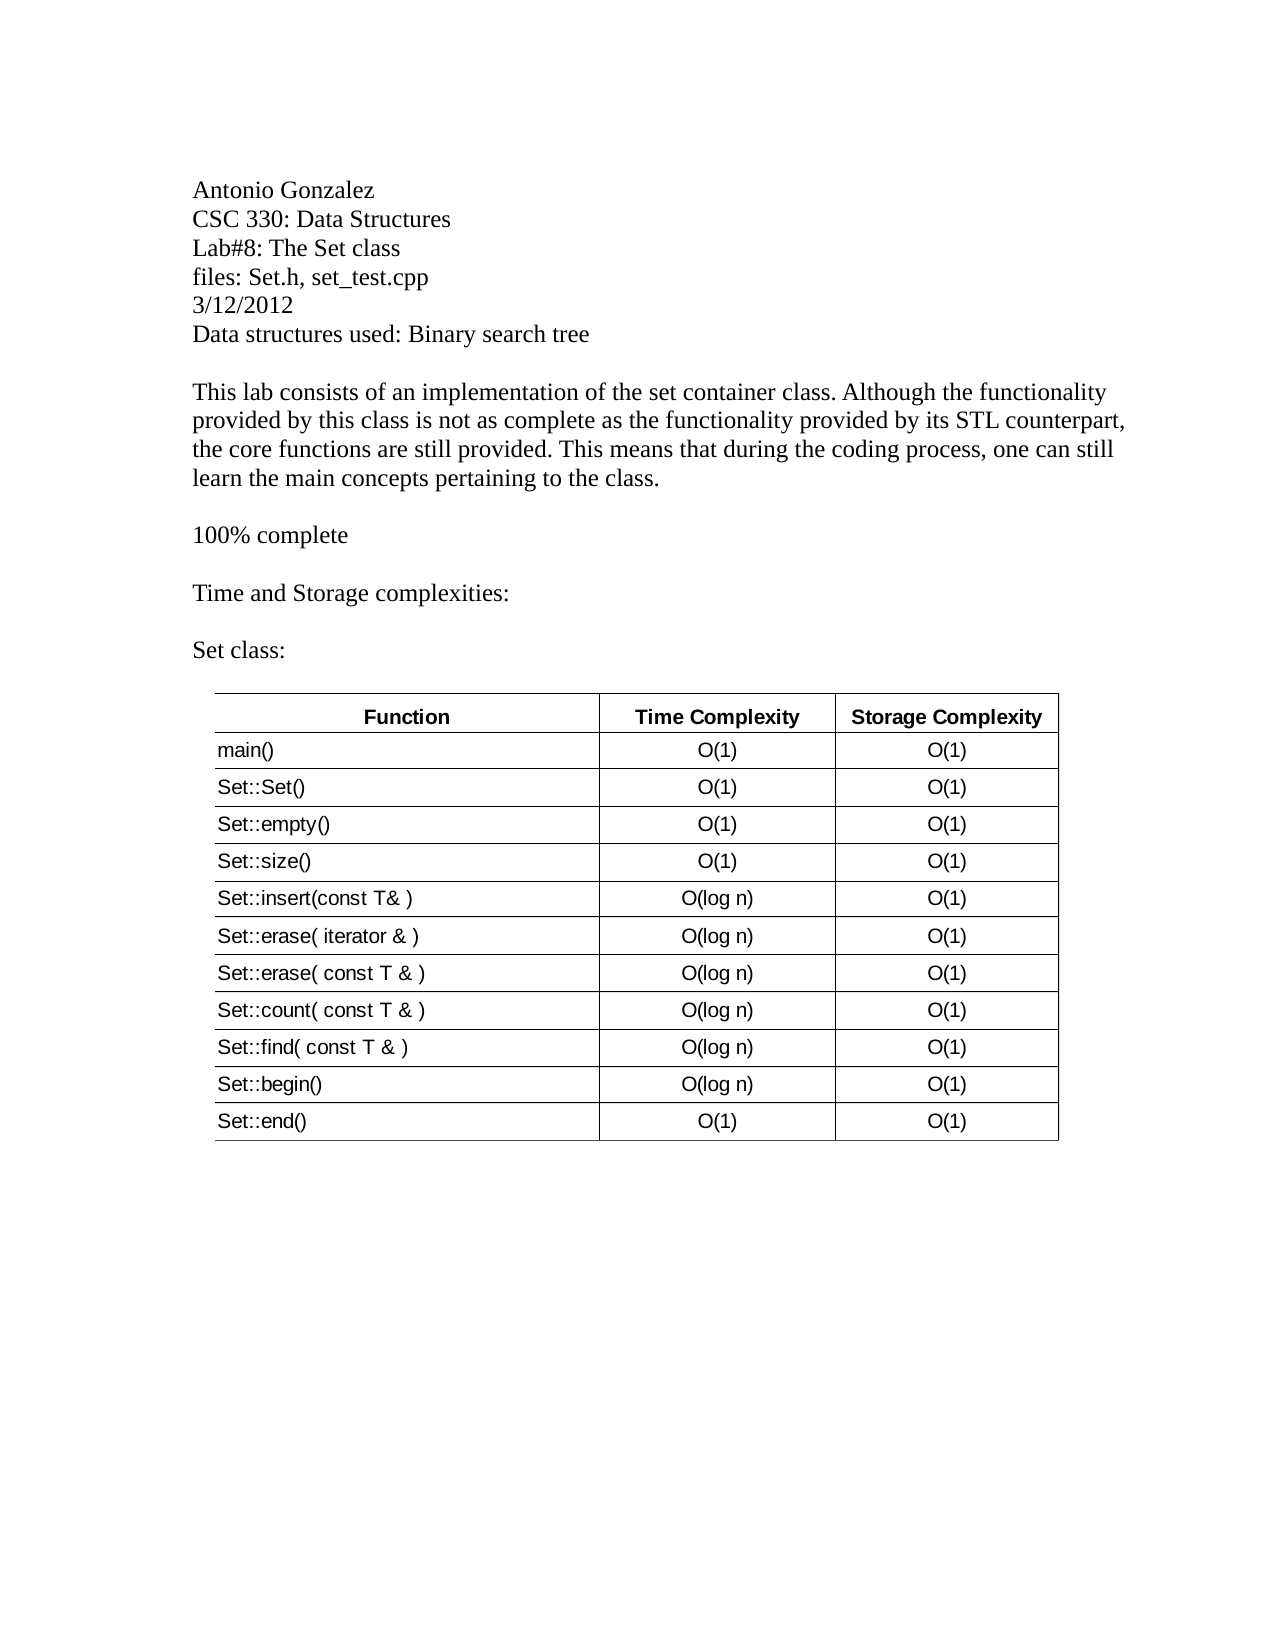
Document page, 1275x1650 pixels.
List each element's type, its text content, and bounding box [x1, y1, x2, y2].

text Set class: [118, 636, 1157, 664]
text Antonio Gonzalez [118, 176, 1157, 204]
text 100% complete [118, 521, 1157, 549]
text 3/12/2012 [118, 291, 1157, 319]
text CSC 330: Data Structures [118, 204, 1157, 233]
text Data structures used: Binary search tree [118, 319, 1157, 348]
text files: Set.h, set_test.cpp [118, 262, 1157, 291]
text Time and Storage complexities: [118, 578, 1157, 607]
text Lab#8: The Set class [118, 233, 1157, 262]
text This lab consists of an implementation of the set container class. Although the functionality provided by this class is not as complete as the functionality provided by its STL counterpart, the core functions are still provided. This means that during the coding process, one can still learn the main concepts pertaining to the class. [118, 377, 1157, 492]
